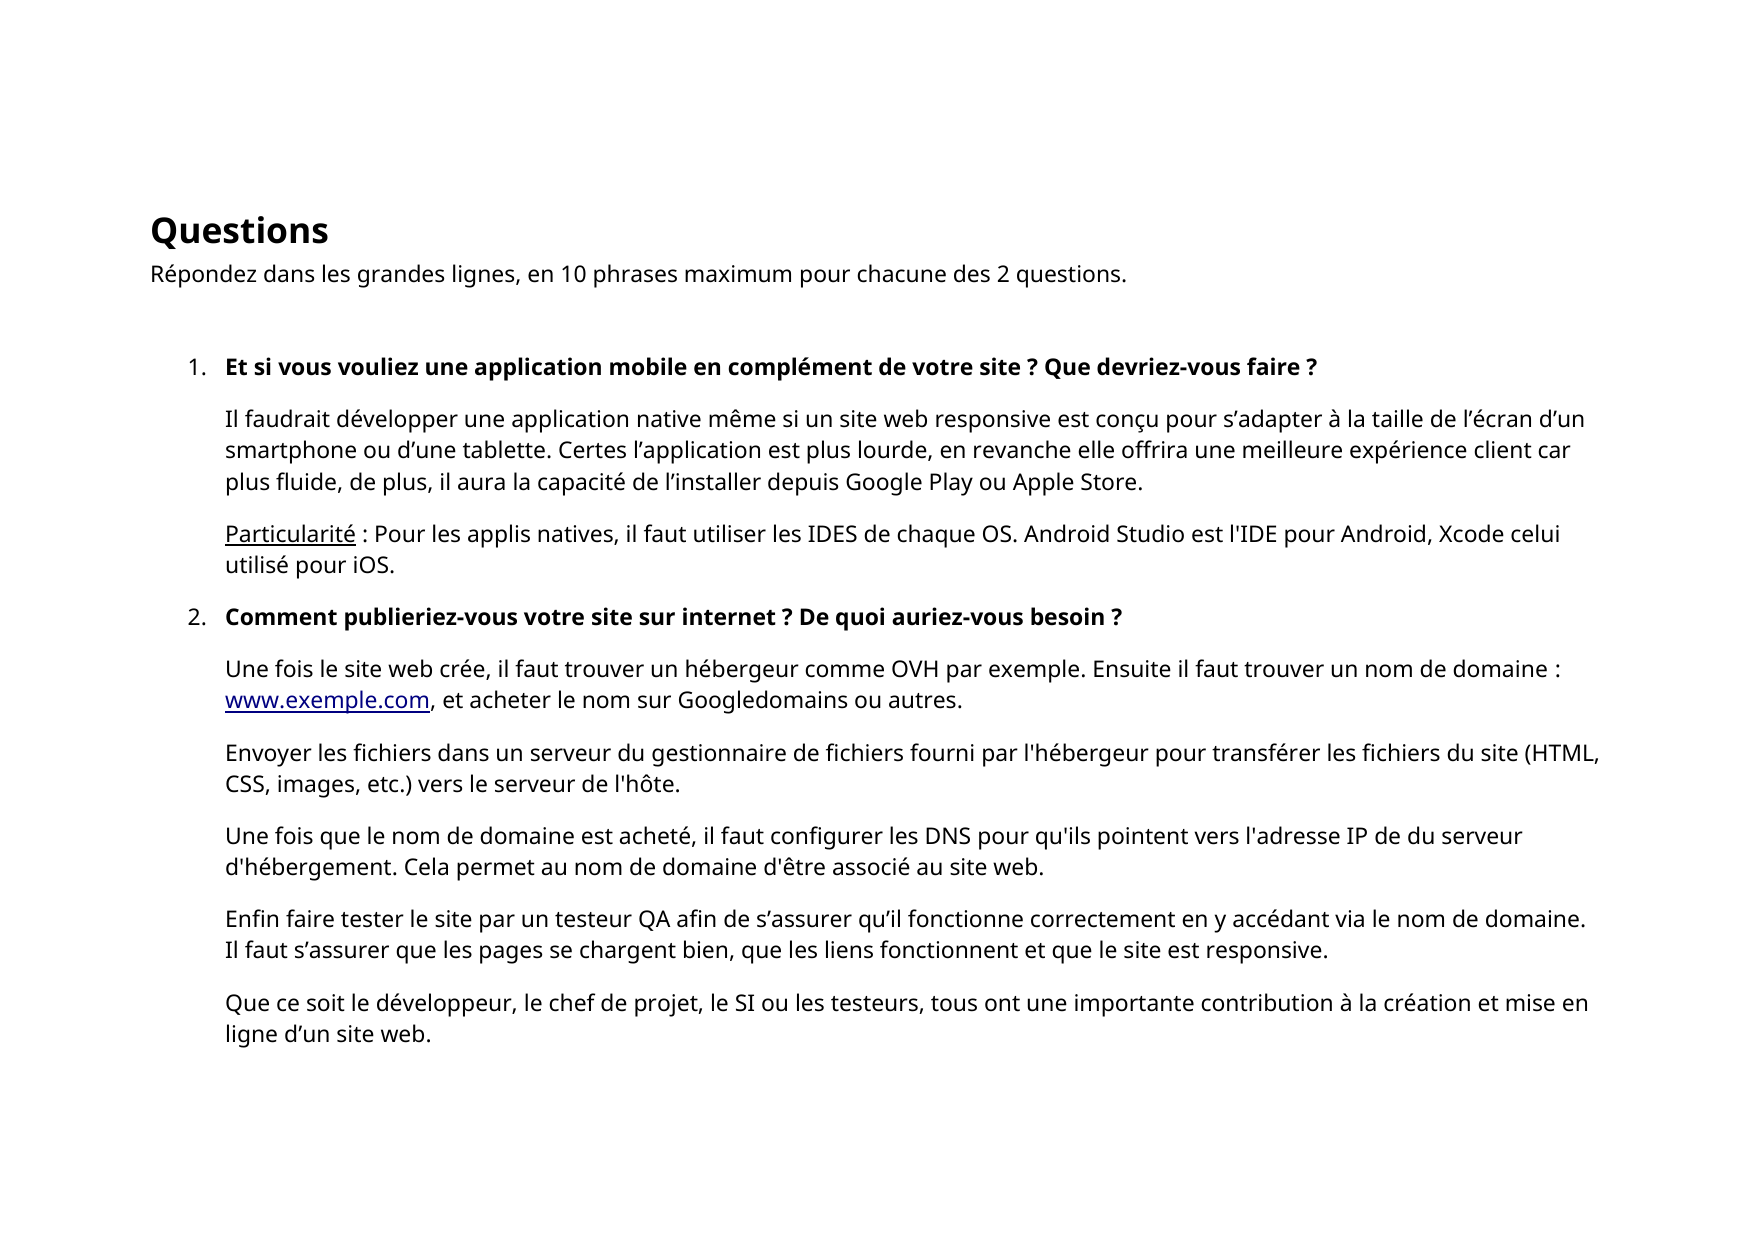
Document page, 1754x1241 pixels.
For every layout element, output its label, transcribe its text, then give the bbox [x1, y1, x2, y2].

list Comment publieriez-vous votre site sur internet ? De quoi auriez-vous besoin ? [187, 601, 1604, 632]
text Il faudrait développer une application native même si un site web responsive est conçu pour s’adapter à la taille de l’écran d’un smartphone ou d’une tablette. Certes l’application est plus lourde, en revanche elle offrira une meilleure expérience client car plus fluide, de plus, il aura la capacité de l’installer depuis Google Play ou Apple Store. [225, 403, 1604, 497]
text Enfin faire tester le site par un testeur QA afin de s’assurer qu’il fonctionne correctement en y accédant via le nom de domaine. Il faut s’assurer que les pages se chargent bien, que les liens fonctionnent et que le site est responsive. [225, 903, 1604, 966]
text Envoyer les fichiers dans un serveur du gestionnaire de fichiers fourni par l'hébergeur pour transférer les fichiers du site (HTML, CSS, images, etc.) vers le serveur de l'hôte. [225, 736, 1604, 799]
text Une fois que le nom de domaine est acheté, il faut configurer les DNS pour qu'ils pointent vers l'adresse IP de du serveur d'hébergement. Cela permet au nom de domaine d'être associé au site web. [225, 820, 1604, 882]
text Particularité : Pour les applis natives, il faut utiliser les IDES de chaque OS. Android Studio est l'IDE pour Android, Xcode celui utilisé pour iOS. [225, 518, 1604, 580]
text Une fois le site web crée, il faut trouver un hébergeur comme OVH par exemple. Ensuite il faut trouver un nom de domaine : www.exemple.com, et acheter le nom sur Googledomains ou autres. [225, 653, 1604, 716]
text Questions Répondez dans les grandes lignes, en 10 phrases maximum pour chacune des 2 questions. [150, 205, 1604, 289]
text Que ce soit le développeur, le chef de projet, le SI ou les testeurs, tous ont une importante contribution à la création et mise en ligne d’un site web. [225, 986, 1604, 1049]
list Et si vous vouliez une application mobile en complément de votre site ? Que devriez-vous faire ? [187, 351, 1604, 382]
